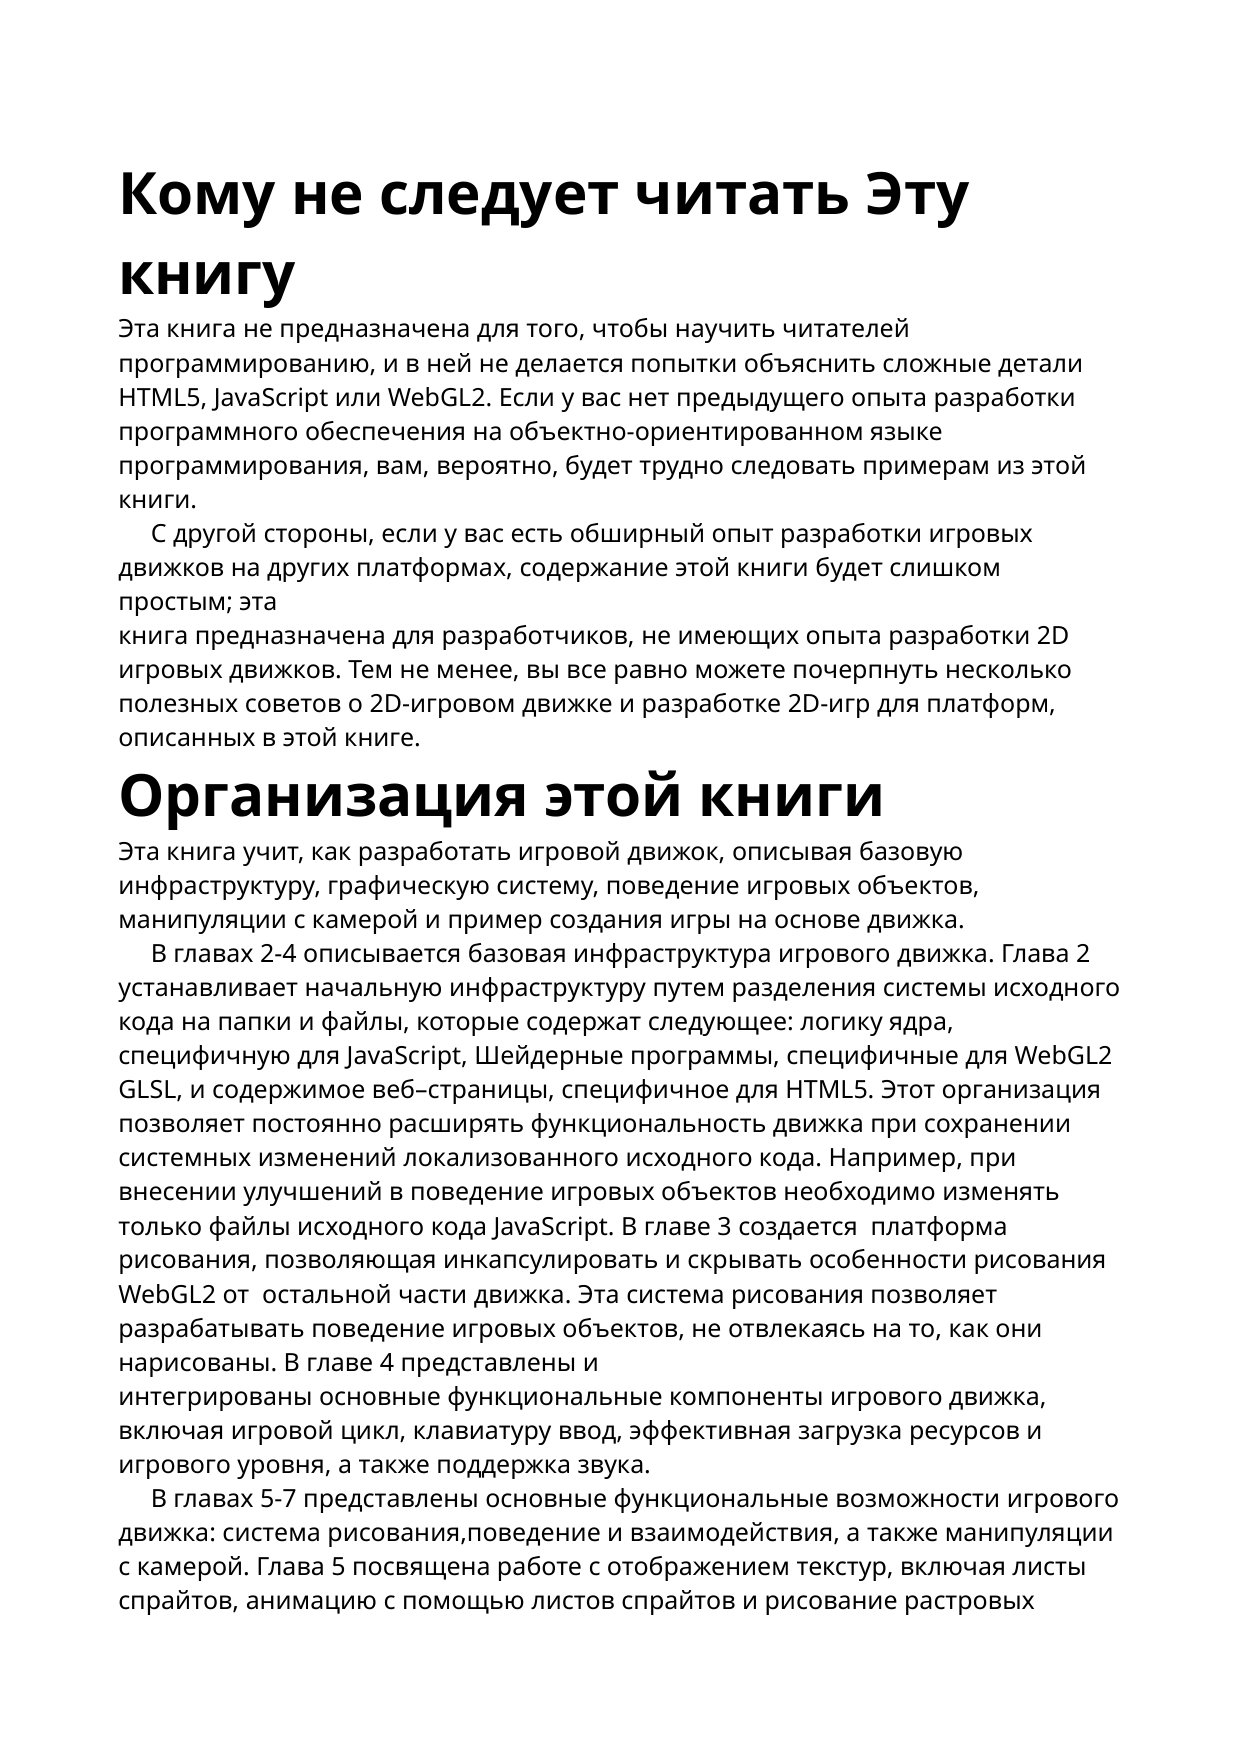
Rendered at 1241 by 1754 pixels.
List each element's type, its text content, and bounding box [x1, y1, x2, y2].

text В главах 2-4 описывается базовая инфраструктура игрового движка. Глава 2 устанавливает начальную инфраструктуру путем разделения системы исходного кода на папки и файлы, которые содержат следующее: логику ядра, специфичную для JavaScript, Шейдерные программы, специфичные для WebGL2 GLSL, и содержимое веб–страницы, специфичное для HTML5. Этот организация позволяет постоянно расширять функциональность движка при сохранении системных изменений локализованного исходного кода. Например, при внесении улучшений в поведение игровых объектов необходимо изменять только файлы исходного кода JavaScript. В главе 3 создается платформа рисования, позволяющая инкапсулировать и скрывать особенности рисования WebGL2 от остальной части движка. Эта система рисования позволяет разрабатывать поведение игровых объектов, не отвлекаясь на то, как они нарисованы. В главе 4 представлены и [118, 936, 1122, 1378]
text Организация этой книги [118, 754, 1122, 833]
text инфраструктуру, графическую систему, поведение игровых объектов, манипуляции с камерой и пример создания игры на основе движка. [118, 867, 1122, 936]
text книга предназначена для разработчиков, не имеющих опыта разработки 2D игровых движков. Тем не менее, вы все равно можете почерпнуть несколько полезных советов о 2D-игровом движке и разработке 2D-игр для платформ, описанных в этой книге. [118, 618, 1122, 754]
text Эта книга учит, как разработать игровой движок, описывая базовую [118, 833, 1122, 867]
text С другой стороны, если у вас есть обширный опыт разработки игровых движков на других платформах, содержание этой книги будет слишком простым; эта [118, 516, 1122, 618]
text интегрированы основные функциональные компоненты игрового движка, включая игровой цикл, клавиатуру ввод, эффективная загрузка ресурсов и игрового уровня, а также поддержка звука. [118, 1378, 1122, 1481]
text Кому не следует читать Эту книгу [118, 152, 1122, 311]
text В главах 5-7 представлены основные функциональные возможности игрового движка: система рисования,поведение и взаимодействия, а также манипуляции с камерой. Глава 5 посвящена работе с отображением текстур, включая листы спрайтов, анимацию с помощью листов спрайтов и рисование растровых [118, 1481, 1122, 1617]
text Эта книга не предназначена для того, чтобы научить читателей программированию, и в ней не делается попытки объяснить сложные детали HTML5, JavaScript или WebGL2. Если у вас нет предыдущего опыта разработки программного обеспечения на объектно-ориентированном языке программирования, вам, вероятно, будет трудно следовать примерам из этой книги. [118, 311, 1122, 516]
